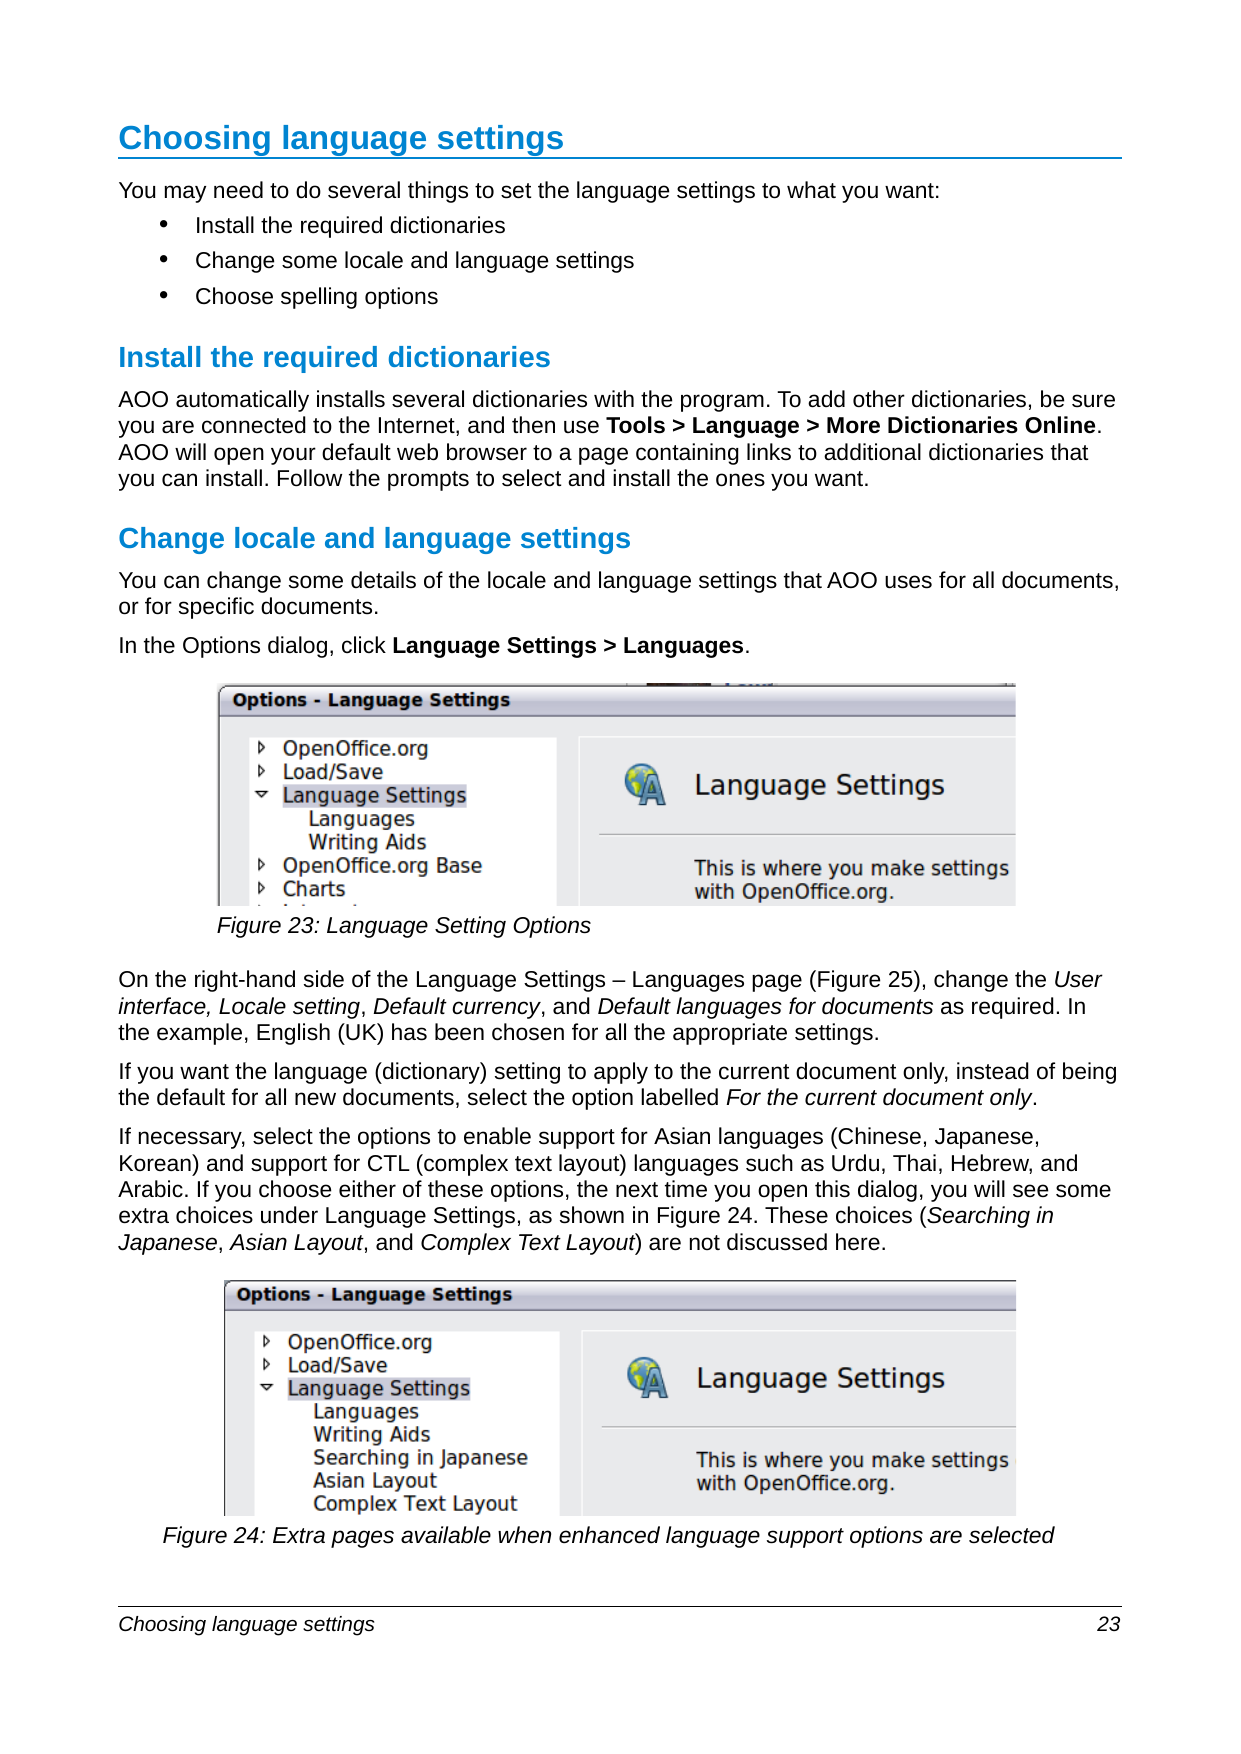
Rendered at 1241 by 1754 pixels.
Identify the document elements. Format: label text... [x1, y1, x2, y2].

text AOO automatically installs several dictionaries with the program. To add other dictionaries, be sure you are connected to the Internet, and then use Tools > Language > More Dictionaries Online. AOO will open your default web browser to a page containing links to additional dictionaries that you can install. Follow the prompts to select and install the ones you want. [118, 386, 1122, 491]
text On the right-hand side of the Language Settings – Languages page (Figure 25), change the User interface, Locale setting, Default currency, and Default languages for documents as required. In the example, English (UK) has been chosen for all the appropriate settings. [118, 966, 1122, 1045]
list Install the required dictionaries [156, 210, 1122, 239]
subtitle Install the required dictionaries [118, 340, 1122, 373]
list Change some locale and language settings [156, 246, 1122, 275]
picture [216, 683, 1016, 906]
text Figure 23: Language Setting Options [217, 912, 1024, 938]
text Figure 24: Extra pages available when enhanced language support options are selected [162, 1522, 1078, 1549]
text In the Options dialog, click Language Settings > Languages. [118, 632, 1122, 658]
text You can change some details of the locale and language settings that AOO uses for all documents, or for specific documents. [118, 567, 1122, 619]
list You may need to do several things to set the language settings to what you want: [118, 177, 1122, 204]
picture [224, 1280, 1017, 1516]
text If you want the language (dictionary) setting to apply to the current document only, instead of being the default for all new documents, select the option labelled For the current document only. [118, 1058, 1122, 1111]
list Choose spelling options [156, 281, 1122, 310]
text If necessary, select the options to enable support for Asian languages (Chinese, Japanese, Korean) and support for CTL (complex text layout) languages such as Urdu, Thai, Hebrew, and Arabic. If you choose either of these options, the next time you open this dialog, you will see some extra choices under Language Settings, as shown in Figure 24. These choices (Searching in Japanese, Asian Layout, and Complex Text Layout) are not discussed here. [118, 1123, 1122, 1255]
subtitle Choosing language settings [118, 118, 1122, 157]
subtitle Change locale and language settings [118, 521, 1122, 554]
